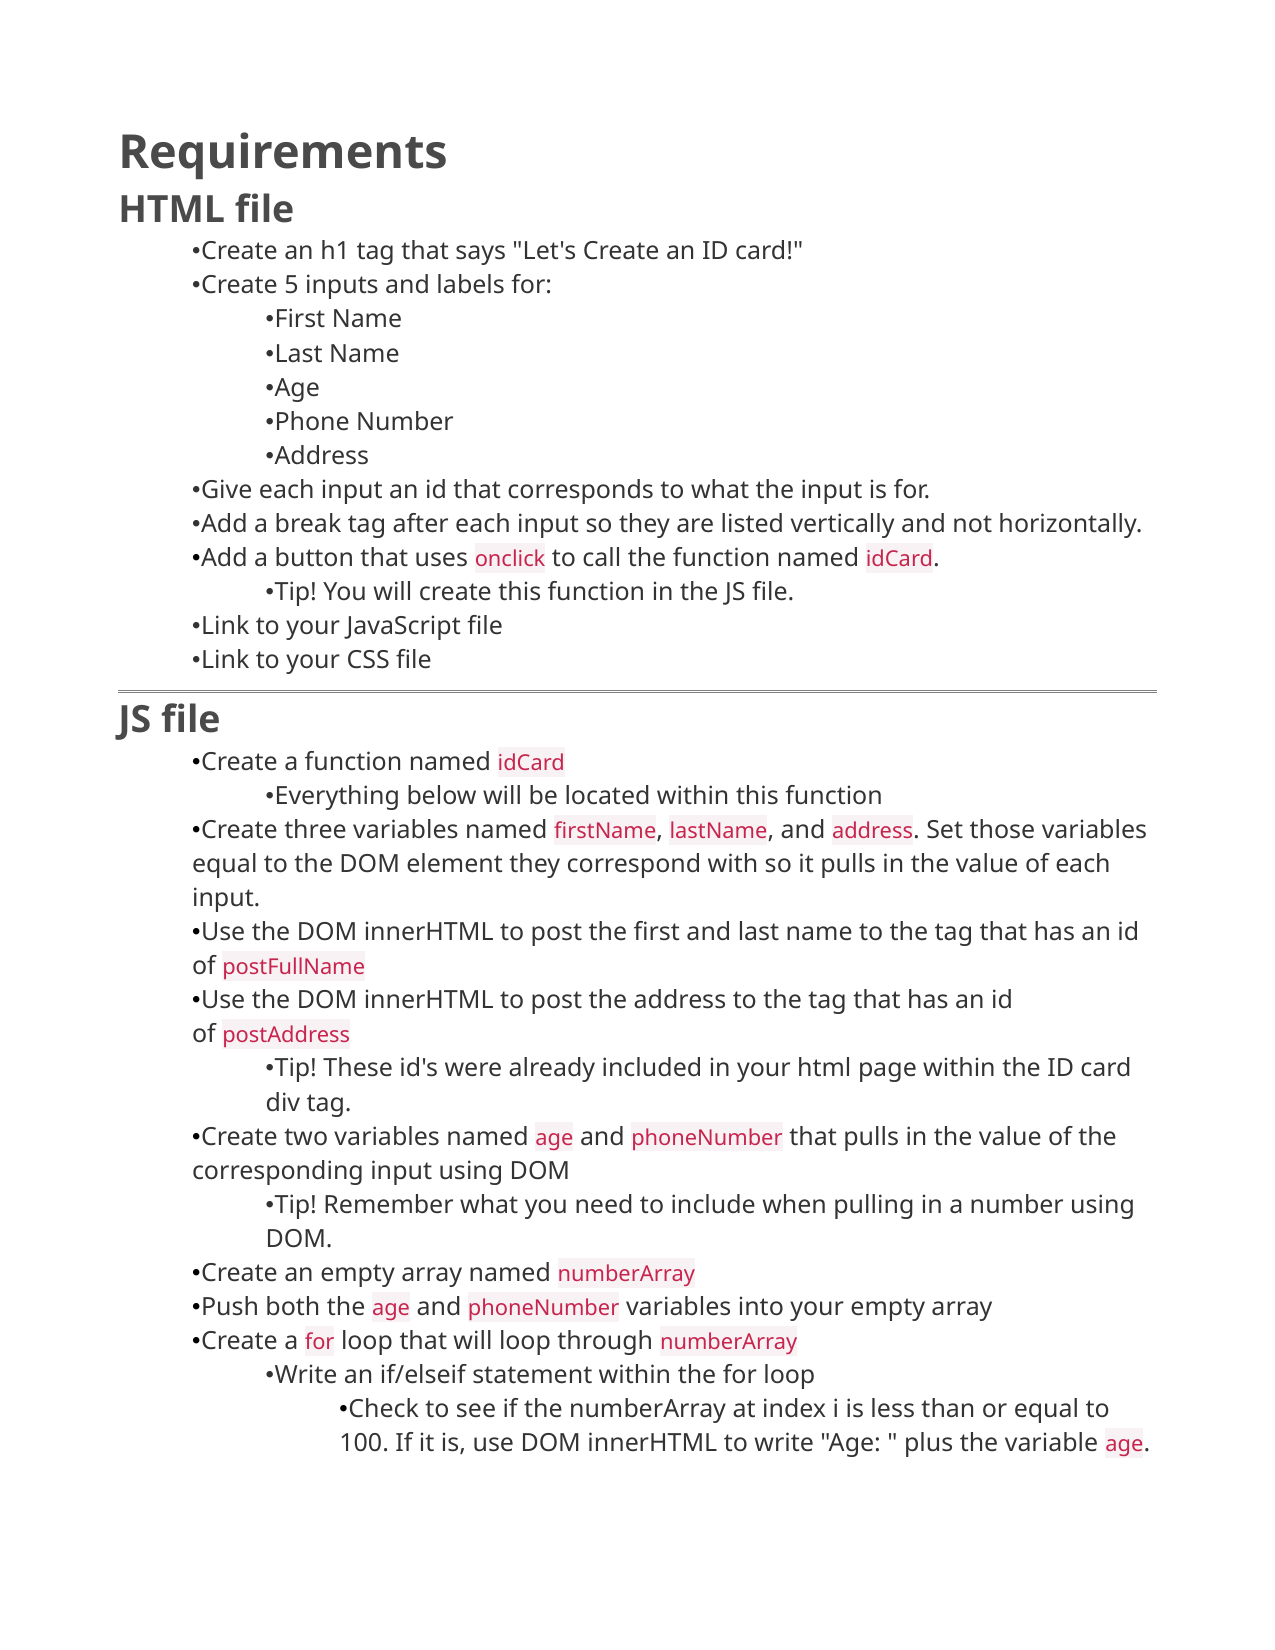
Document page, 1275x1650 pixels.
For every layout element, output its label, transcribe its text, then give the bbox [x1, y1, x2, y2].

list Create a function named idCard [118, 743, 1157, 778]
list Create an empty array named numberArray [118, 1254, 1157, 1288]
list Tip! Remember what you need to include when pulling in a number using DOM. [118, 1186, 1157, 1254]
list Check to see if the numberArray at index i is less than or equal to 100. If it is, use DOM innerHTML to write "Age: " plus the variable age. [118, 1391, 1157, 1459]
list Create three variables named firstName, lastName, and address. Set those variables equal to the DOM element they correspond with so it pulls in the value of each input. [118, 812, 1157, 914]
list Create two variables named age and phoneNumber that pulls in the value of the corresponding input using DOM [118, 1118, 1157, 1186]
list Last Name [118, 335, 1157, 369]
subtitle JS file [118, 693, 1157, 743]
subtitle HTML file [118, 182, 1157, 233]
list Create 5 inputs and labels for: [118, 267, 1157, 301]
list Use the DOM innerHTML to post the address to the tag that has an id of postAddress [118, 982, 1157, 1050]
list Tip! You will create this function in the JS file. [118, 574, 1157, 608]
list Everything below will be located within this function [118, 778, 1157, 812]
list Create a for loop that will loop through numberArray [118, 1323, 1157, 1357]
list Age [118, 369, 1157, 403]
list Use the DOM innerHTML to post the first and last name to the tag that has an id of postFullName [118, 914, 1157, 982]
list Tip! These id's were already included in your html page within the ID card div tag. [118, 1050, 1157, 1118]
list Give each input an id that corresponds to what the input is for. [118, 471, 1157, 506]
list Link to your JavaScript file [118, 608, 1157, 642]
list Create an h1 tag that says "Let's Create an ID card!" [118, 233, 1157, 267]
list Add a break tag after each input so they are listed vertically and not horizontally. [118, 506, 1157, 539]
list Phone Number [118, 403, 1157, 437]
list First Name [118, 301, 1157, 335]
list Push both the age and phoneNumber variables into your empty array [118, 1288, 1157, 1323]
subtitle Requirements [118, 118, 1157, 182]
list Link to your CSS file [118, 642, 1157, 676]
list Write an if/elseif statement within the for loop [118, 1357, 1157, 1391]
list Add a button that uses onclick to call the function named idCard. [118, 539, 1157, 574]
list Address [118, 437, 1157, 471]
